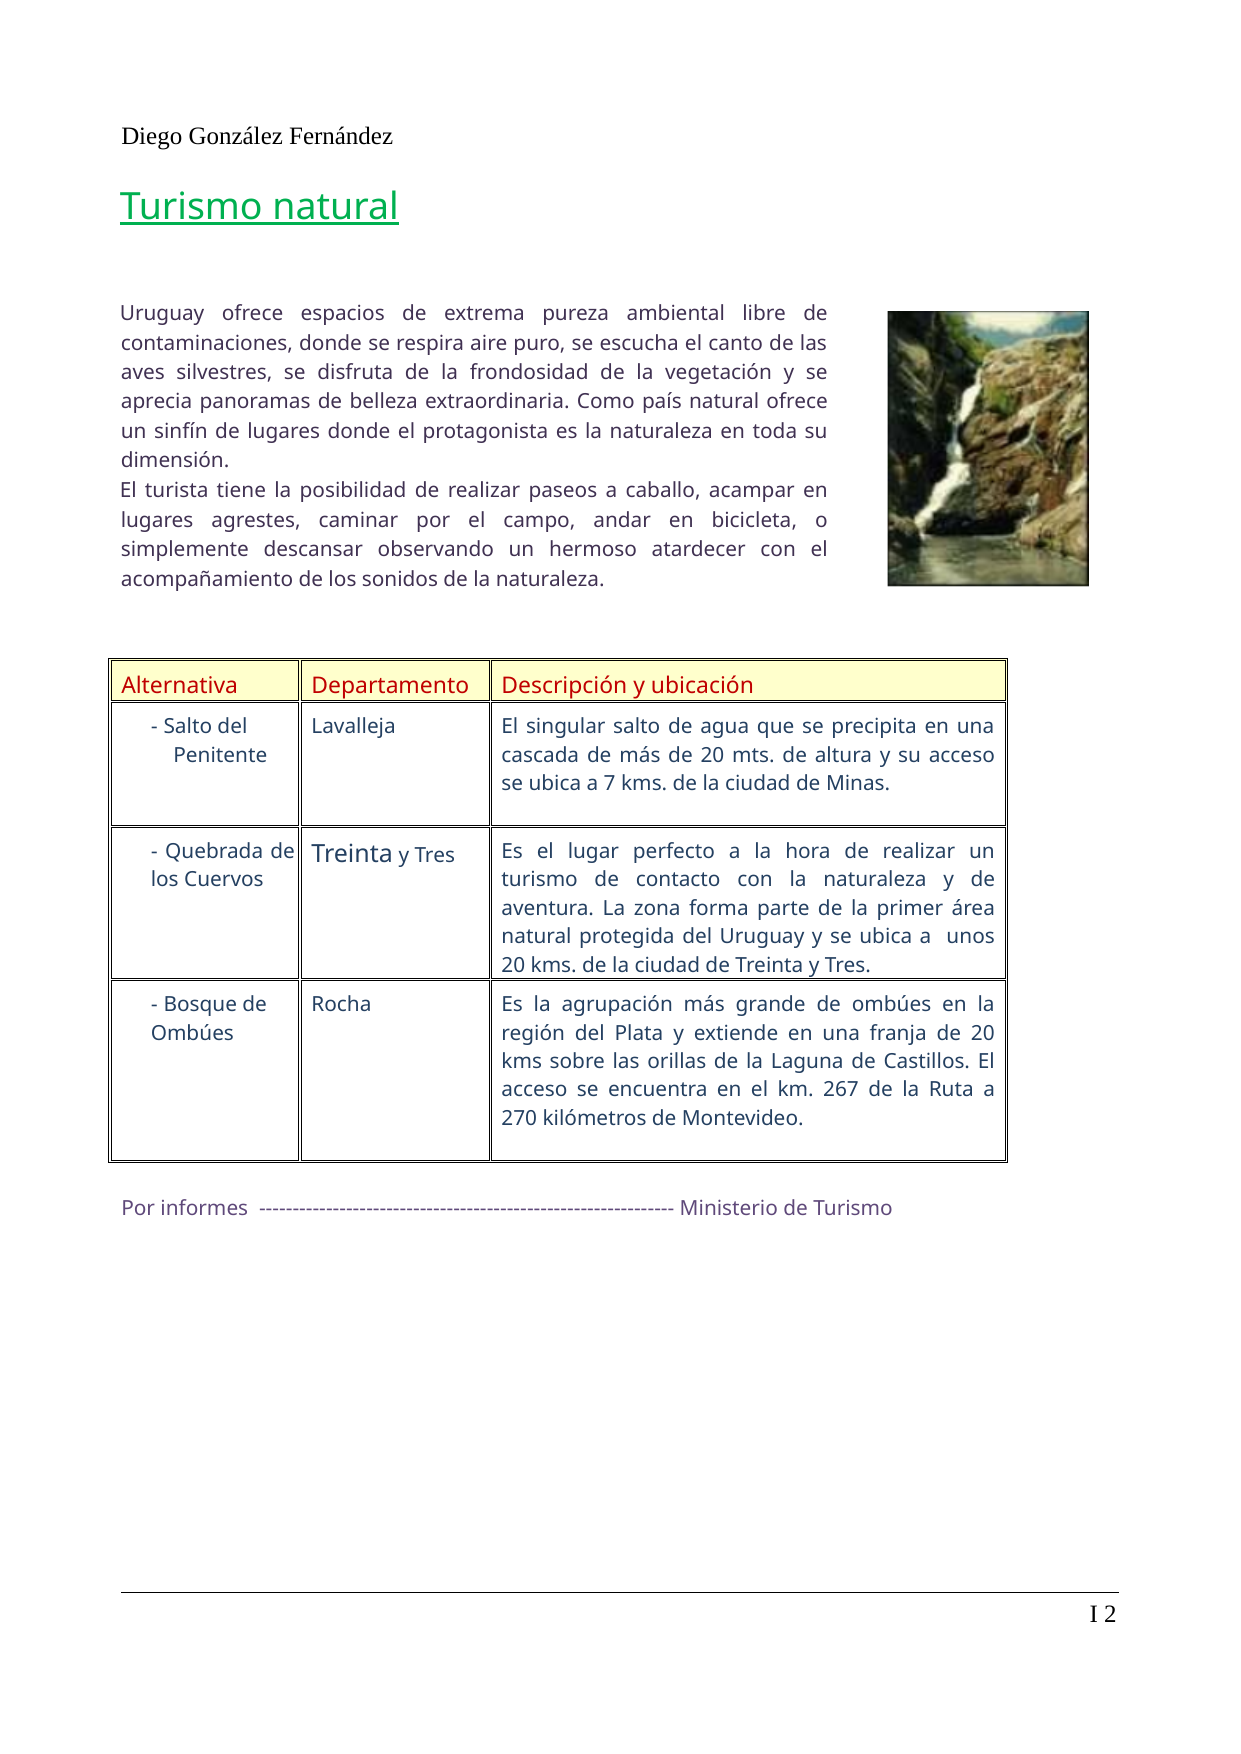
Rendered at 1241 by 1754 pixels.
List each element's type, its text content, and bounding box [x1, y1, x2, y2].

table_cell Es el lugar perfecto a la hora de realizar un turismo de contacto con la naturaleza y de aventura. La zona forma parte de la primer área natural protegida del Uruguay y se ubica a unos 20 kms. de la ciudad de Treinta y Tres. [492, 828, 1005, 978]
table_cell - Salto del Penitente [112, 703, 298, 825]
table_cell Es la agrupación más grande de ombúes en la región del Plata y extiende en una franja de 20 kms sobre las orillas de la Laguna de Castillos. El acceso se encuentra en el km. 267 de la Ruta a 270 kilómetros de Montevideo. [492, 981, 1005, 1160]
table_header Alternativa [112, 661, 298, 700]
table_cell - Quebrada de los Cuervos [112, 828, 298, 978]
table_cell Rocha [302, 981, 489, 1160]
text Turismo natural [119, 179, 1119, 230]
table_cell El singular salto de agua que se precipita en una cascada de más de 20 mts. de altura y su acceso se ubica a 7 kms. de la ciudad de Minas. [492, 703, 1005, 825]
text Uruguay ofrece espacios de extrema pureza ambiental libre de contaminaciones, donde se respira aire puro, se escucha el canto de las aves silvestres, se disfruta de la frondosidad de la vegetación y se aprecia panoramas de belleza extraordinaria. Como país natural ofrece un sinfín de lugares donde el protagonista es la naturaleza en toda su dimensión. [119, 298, 863, 474]
table_cell Lavalleja [302, 703, 489, 825]
table_header Departamento [302, 661, 489, 700]
table_cell - Bosque de Ombúes [112, 981, 298, 1160]
text Por informes -------------------------------------------------------------- Ministerio de Turismo [121, 1193, 1119, 1222]
table_cell Treinta y Tres [302, 828, 489, 978]
text El turista tiene la posibilidad de realizar paseos a caballo, acampar en lugares agrestes, caminar por el campo, andar en bicicleta, o simplemente descansar observando un hermoso atardecer con el acompañamiento de los sonidos de la naturaleza. [119, 475, 863, 592]
table_header Descripción y ubicación [492, 661, 1005, 700]
picture [887, 311, 1089, 588]
